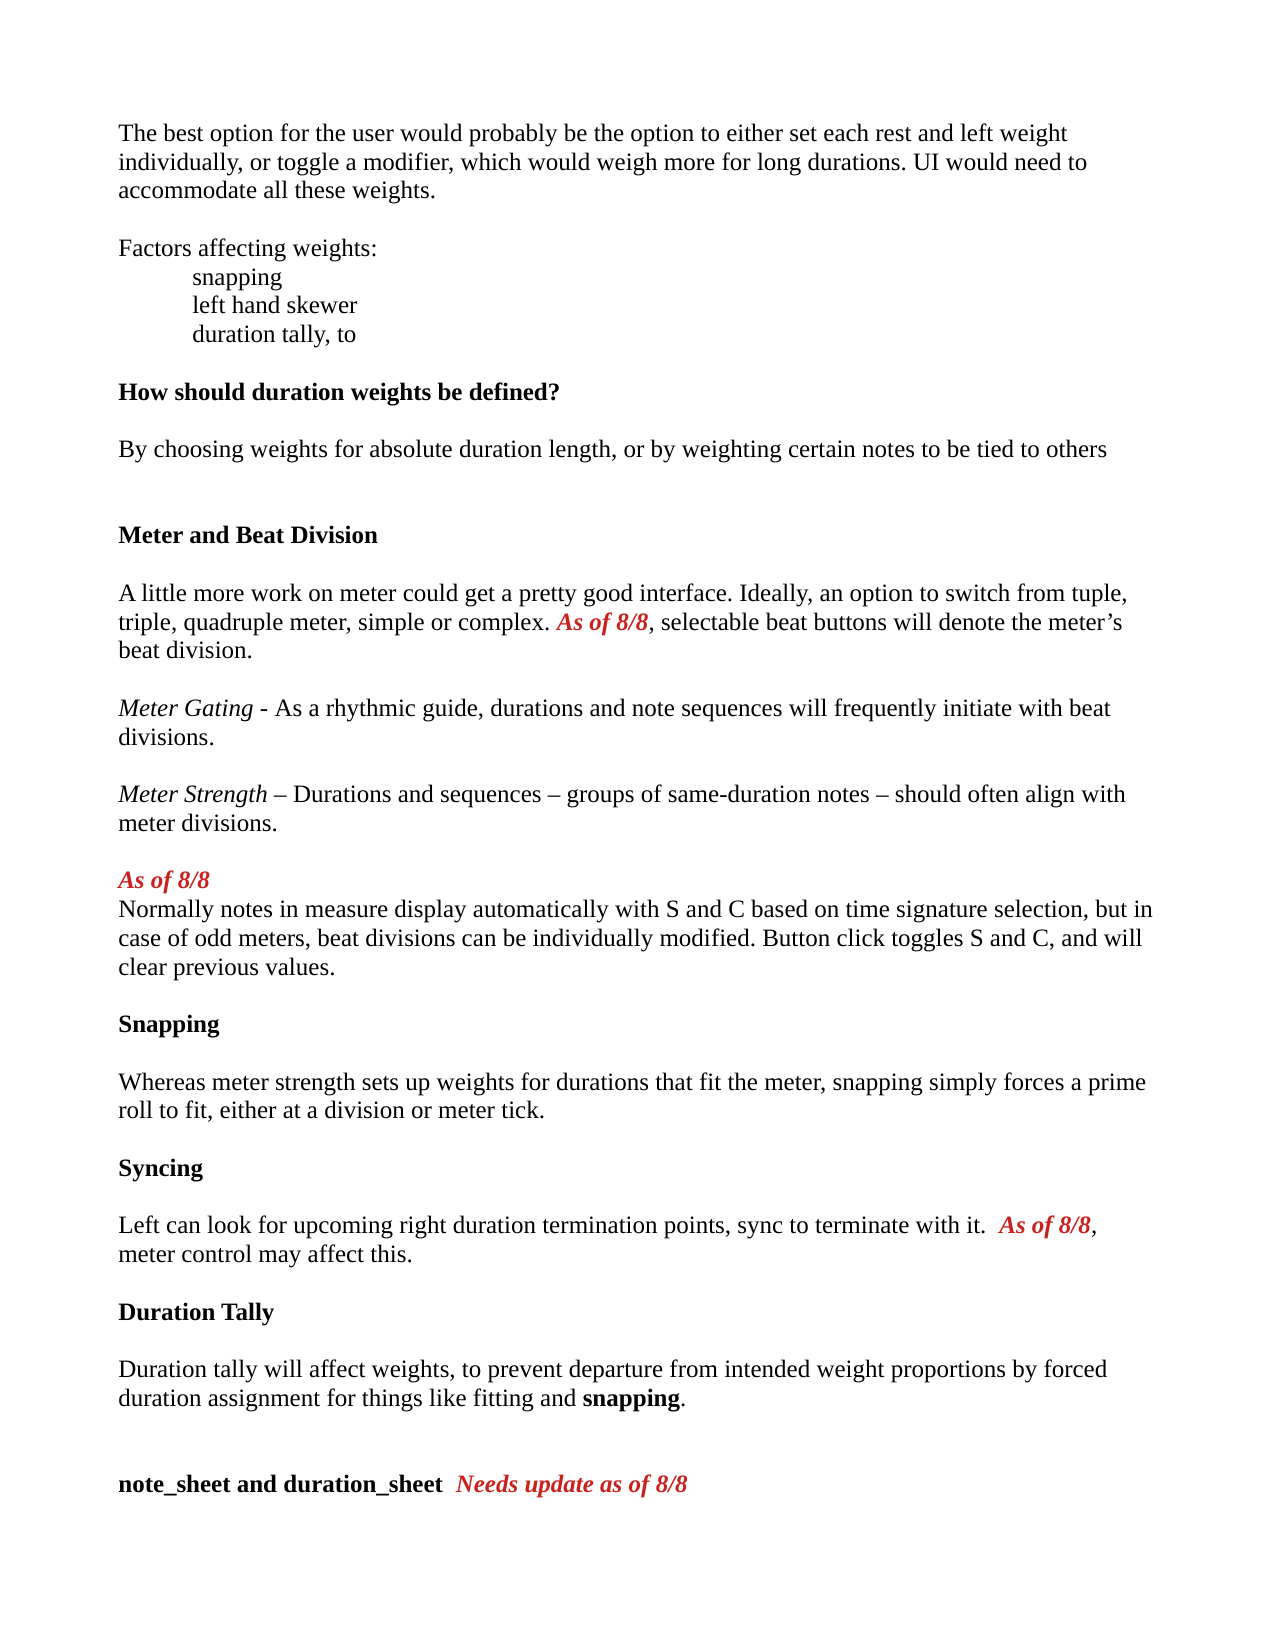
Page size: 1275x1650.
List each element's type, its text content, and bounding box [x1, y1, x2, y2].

text Meter and Beat Division [118, 521, 1157, 549]
text Duration Tally [118, 1297, 1157, 1326]
text Meter Gating - As a rhythmic guide, durations and note sequences will frequently initiate with beat divisions. [118, 693, 1157, 751]
text Duration tally will affect weights, to prevent departure from intended weight proportions by forced duration assignment for things like fitting and snapping. [118, 1354, 1157, 1412]
text Meter Strength – Durations and sequences – groups of same-duration notes – should often align with meter divisions. [118, 779, 1157, 837]
text A little more work on meter could get a pretty good interface. Ideally, an option to switch from tuple, triple, quadruple meter, simple or complex. As of 8/8, selectable beat buttons will denote the meter’s beat division. [118, 578, 1157, 664]
text note_sheet and duration_sheet Needs update as of 8/8 [118, 1469, 1157, 1498]
text By choosing weights for absolute duration length, or by weighting certain notes to be tied to others [118, 434, 1157, 463]
text duration tally, to [118, 319, 1157, 348]
text Snapping [118, 1009, 1157, 1038]
text Normally notes in measure display automatically with S and C based on time signature selection, but in case of odd meters, beat divisions can be individually modified. Button click toggles S and C, and will clear previous values. [118, 894, 1157, 981]
text Factors affecting weights: [118, 233, 1157, 262]
text The best option for the user would probably be the option to either set each rest and left weight individually, or toggle a modifier, which would weigh more for long durations. UI would need to accommodate all these weights. [118, 118, 1157, 204]
text Whereas meter strength sets up weights for durations that fit the meter, snapping simply forces a prime roll to fit, either at a division or meter tick. [118, 1067, 1157, 1124]
text Left can look for upcoming right duration termination points, sync to terminate with it. As of 8/8, meter control may affect this. [118, 1211, 1157, 1268]
text How should duration weights be defined? [118, 377, 1157, 406]
text left hand skewer [118, 291, 1157, 319]
text snapping [118, 262, 1157, 291]
text As of 8/8 [118, 866, 1157, 894]
text Syncing [118, 1153, 1157, 1182]
